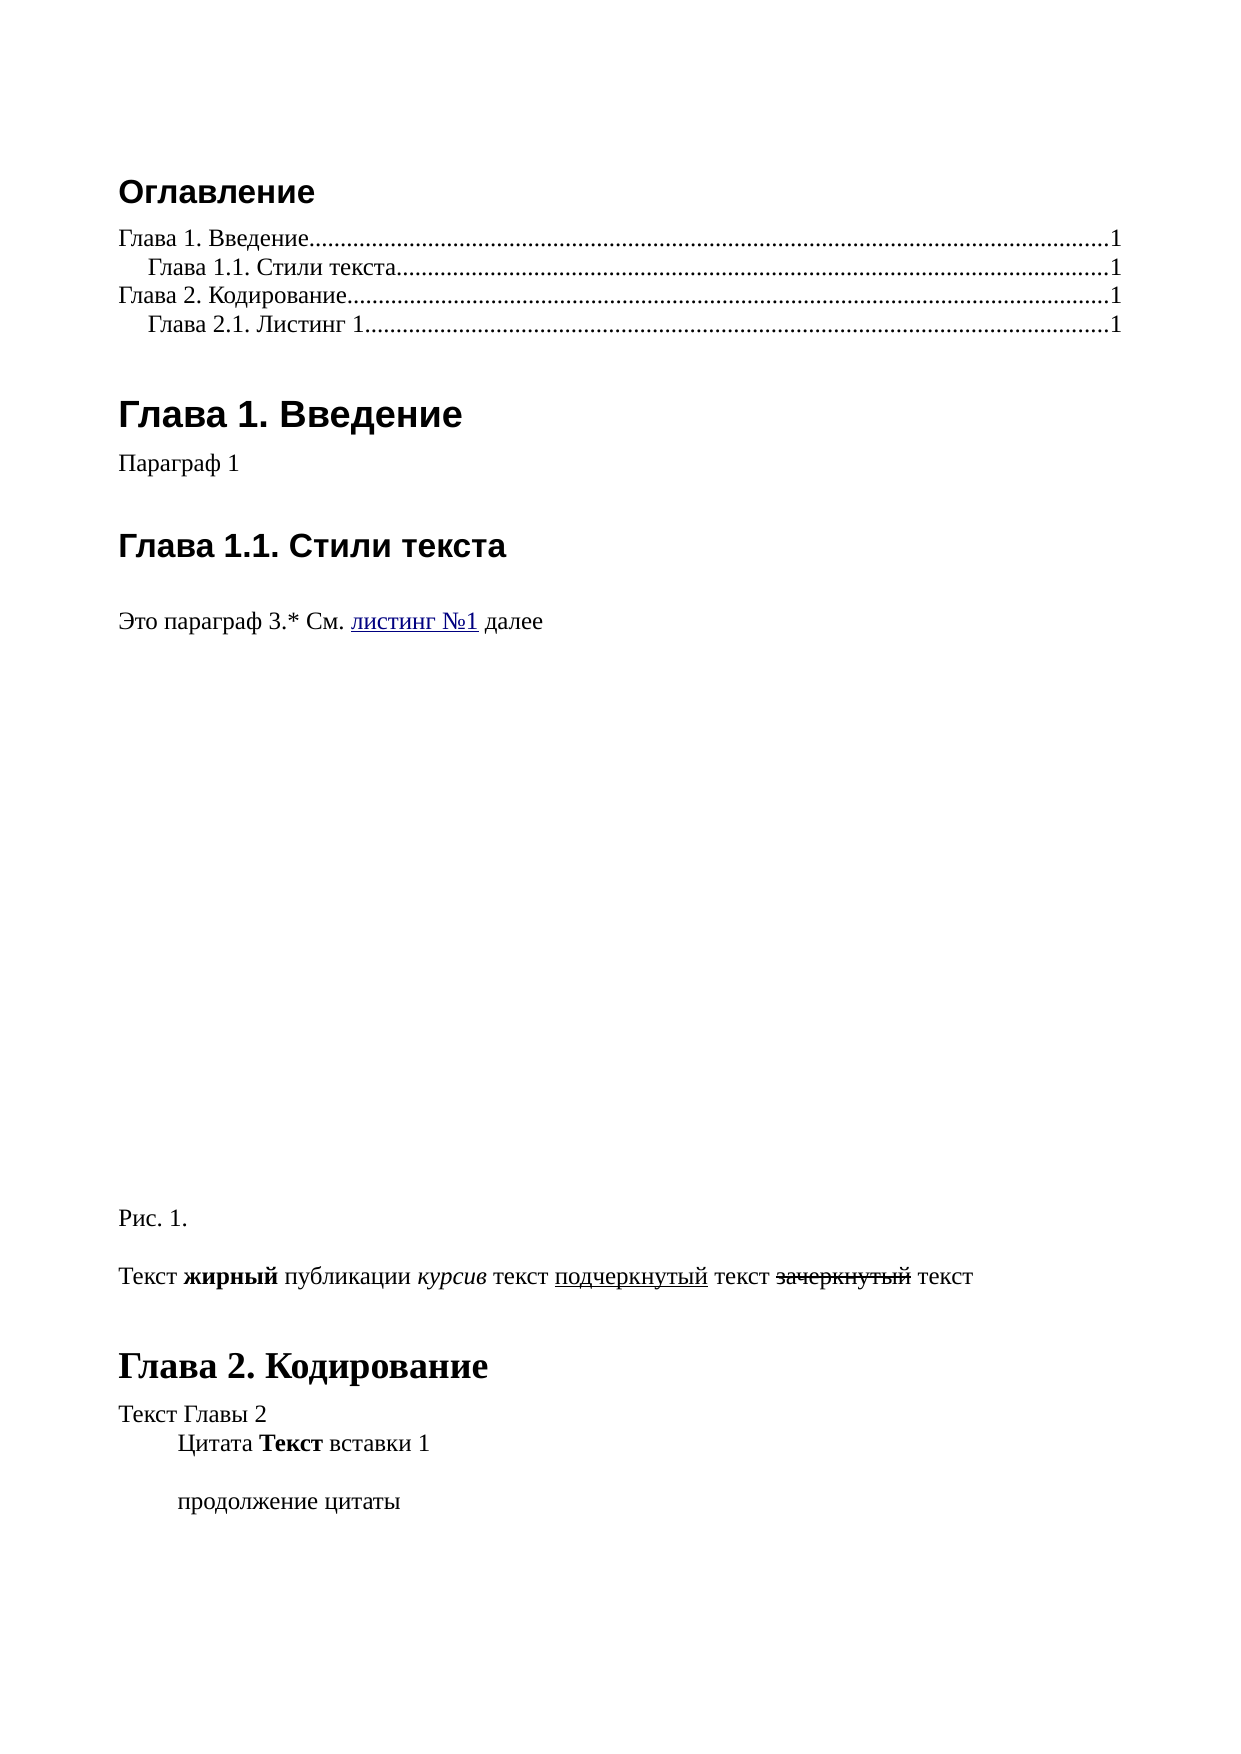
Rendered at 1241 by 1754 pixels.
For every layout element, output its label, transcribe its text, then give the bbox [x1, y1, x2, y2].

text Цитата Текст вставки 1 [177, 1428, 1063, 1457]
subtitle Глава 2. Кодирование [118, 1343, 1122, 1387]
text Текст Главы 2 [118, 1399, 1122, 1428]
text Текст жирный публикации курсив текст подчеркнутый текст зачеркнутый текст [118, 1261, 1122, 1289]
subtitle Глава 1. Введение [118, 392, 1122, 435]
text продолжение цитаты [177, 1486, 1063, 1515]
text Это параграф 3.* См. листинг №1 далее [118, 606, 1122, 635]
text Глава 2. Кодирование 1 [118, 280, 1122, 309]
text Параграф 1 [118, 448, 1122, 476]
text Глава 1. Введение 1 [118, 223, 1122, 252]
text Рис. 1. [118, 663, 1122, 1232]
subtitle Глава 1.1. Стили текста [118, 526, 1122, 565]
text Глава 2.1. Листинг 1 1 [148, 309, 1122, 338]
text Глава 1.1. Стили текста 1 [148, 252, 1122, 280]
subtitle Оглавление [118, 172, 1122, 210]
